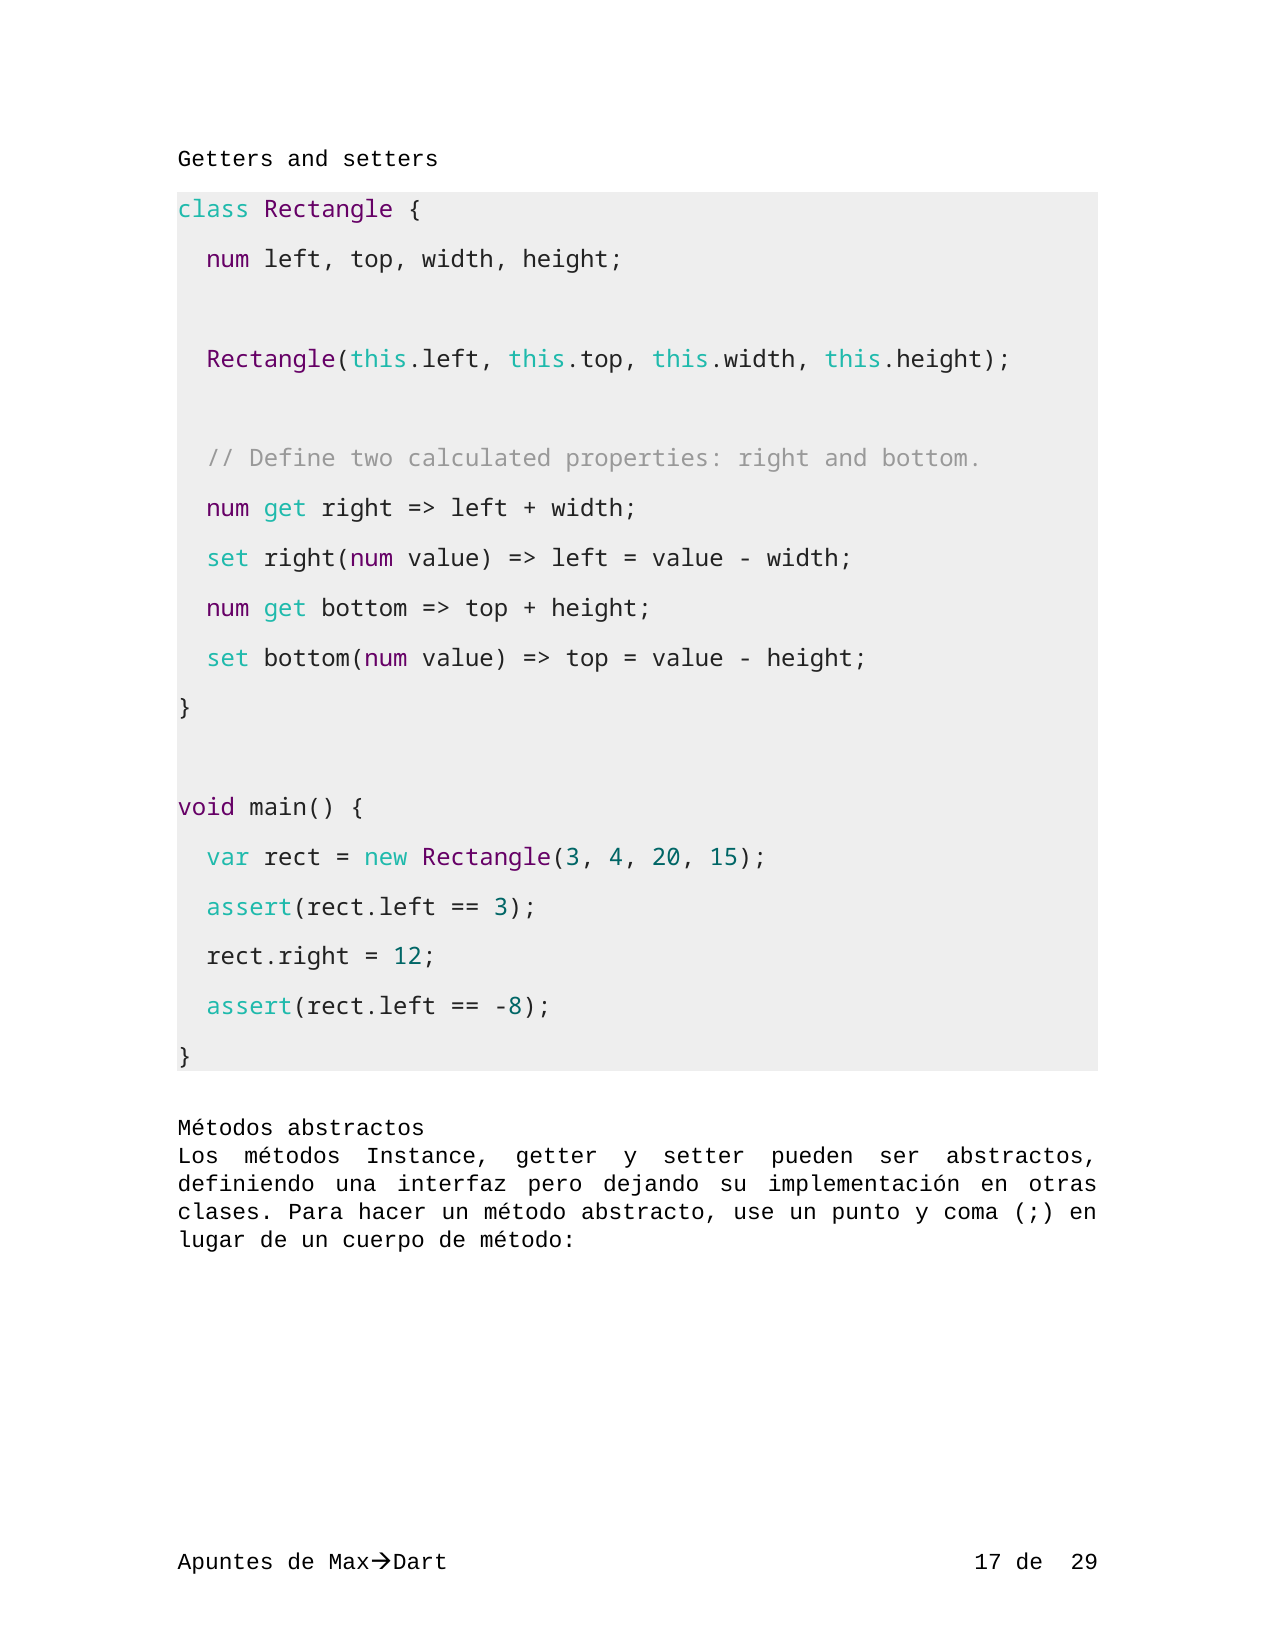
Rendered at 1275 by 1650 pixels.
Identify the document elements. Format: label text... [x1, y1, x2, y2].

text num get bottom => top + height; [177, 591, 1098, 623]
text void main() { [177, 790, 1098, 822]
text rect.right = 12; [177, 939, 1098, 972]
text // Define two calculated properties: right and bottom. [177, 441, 1098, 474]
text Getters and setters [177, 148, 1098, 173]
text set right(num value) => left = value - width; [177, 541, 1098, 573]
text set bottom(num value) => top = value - height; [177, 640, 1098, 673]
text } [177, 1039, 1098, 1071]
text num left, top, width, height; [177, 242, 1098, 274]
text Métodos abstractos [177, 1116, 1098, 1142]
text assert(rect.left == -8); [177, 989, 1098, 1021]
text Los métodos Instance, getter y setter pueden ser abstractos, definiendo una interfaz pero dejando su implementación en otras clases. Para hacer un método abstracto, use un punto y coma (;) en lugar de un cuerpo de método: [177, 1144, 1098, 1254]
text class Rectangle { [177, 192, 1098, 225]
text num get right => left + width; [177, 491, 1098, 523]
text } [177, 690, 1098, 723]
text var rect = new Rectangle(3, 4, 20, 15); [177, 839, 1098, 872]
text Rectangle(this.left, this.top, this.width, this.height); [177, 342, 1098, 374]
text assert(rect.left == 3); [177, 889, 1098, 922]
